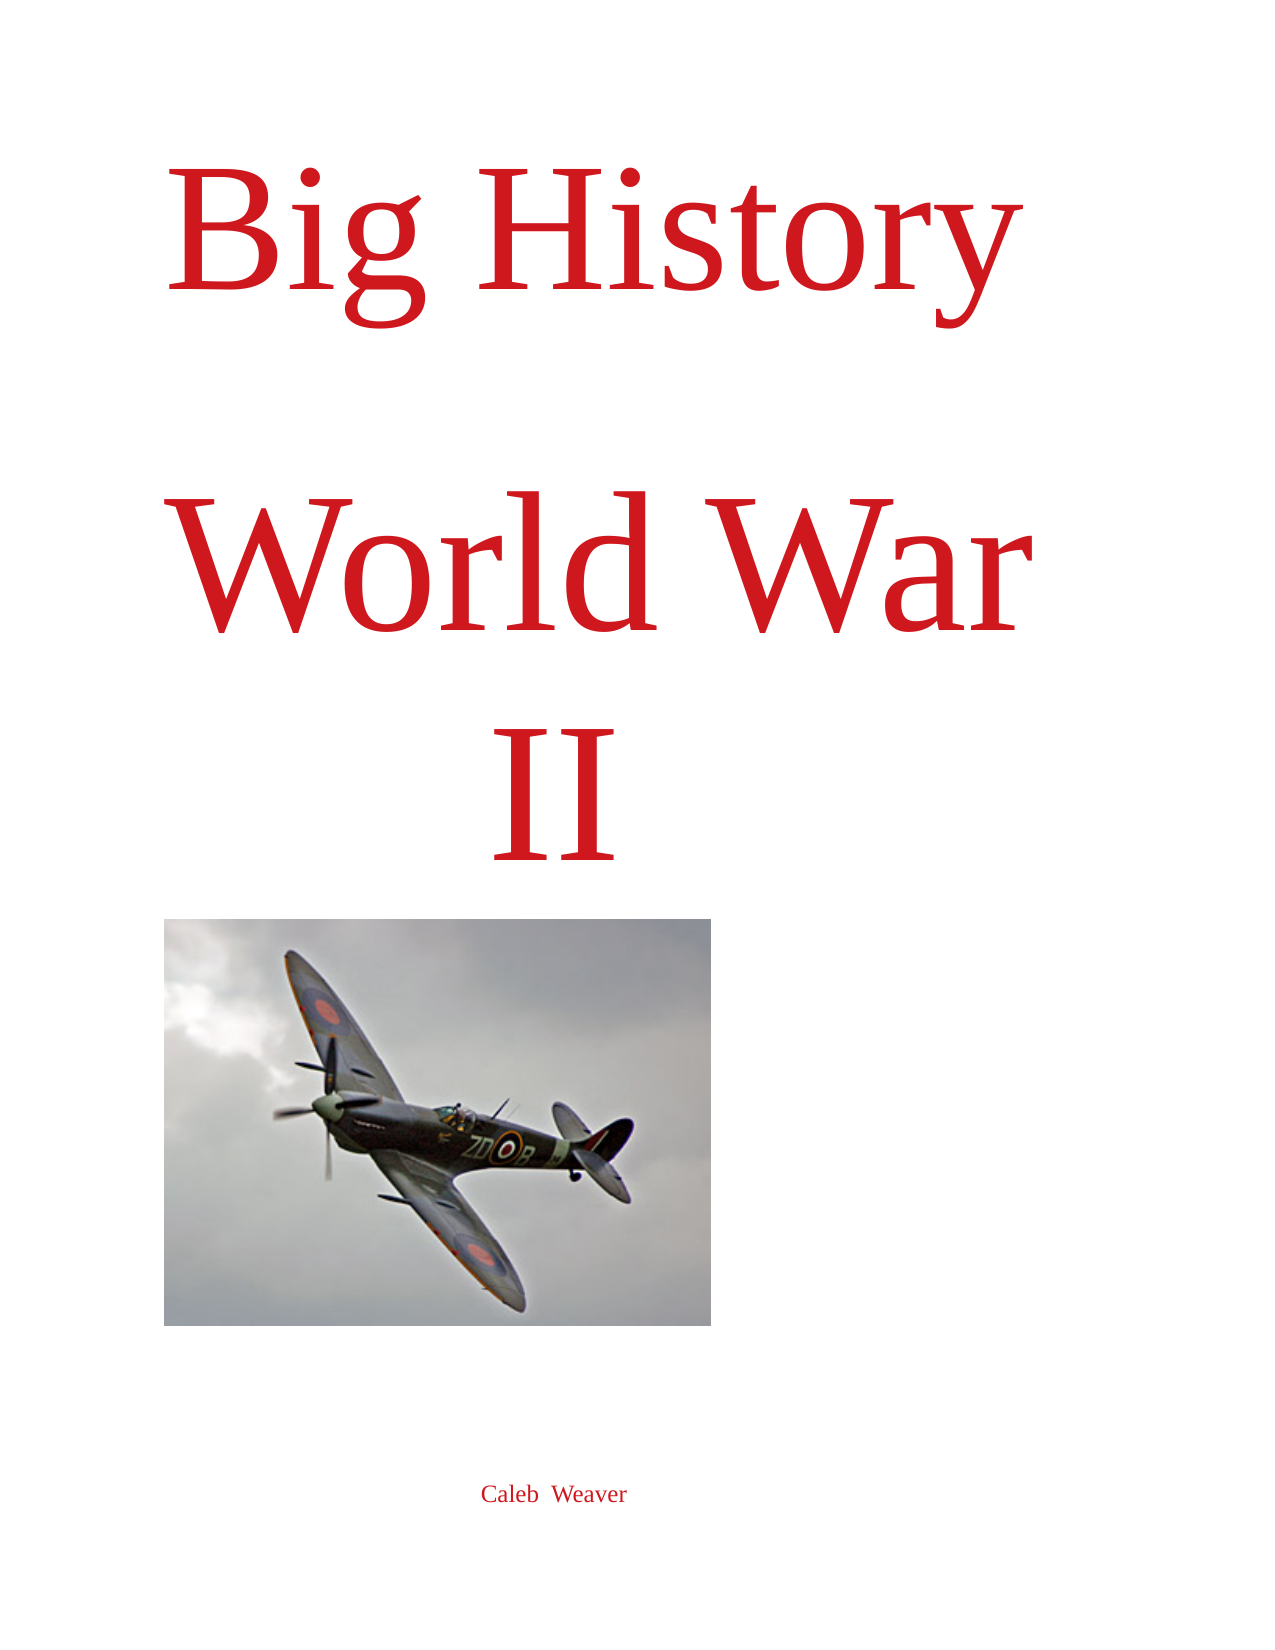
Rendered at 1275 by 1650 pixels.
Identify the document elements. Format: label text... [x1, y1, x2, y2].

text World War II [118, 444, 1157, 904]
text Big History [118, 118, 1157, 329]
picture [164, 919, 711, 1326]
text Caleb Weaver [118, 1479, 1157, 1508]
